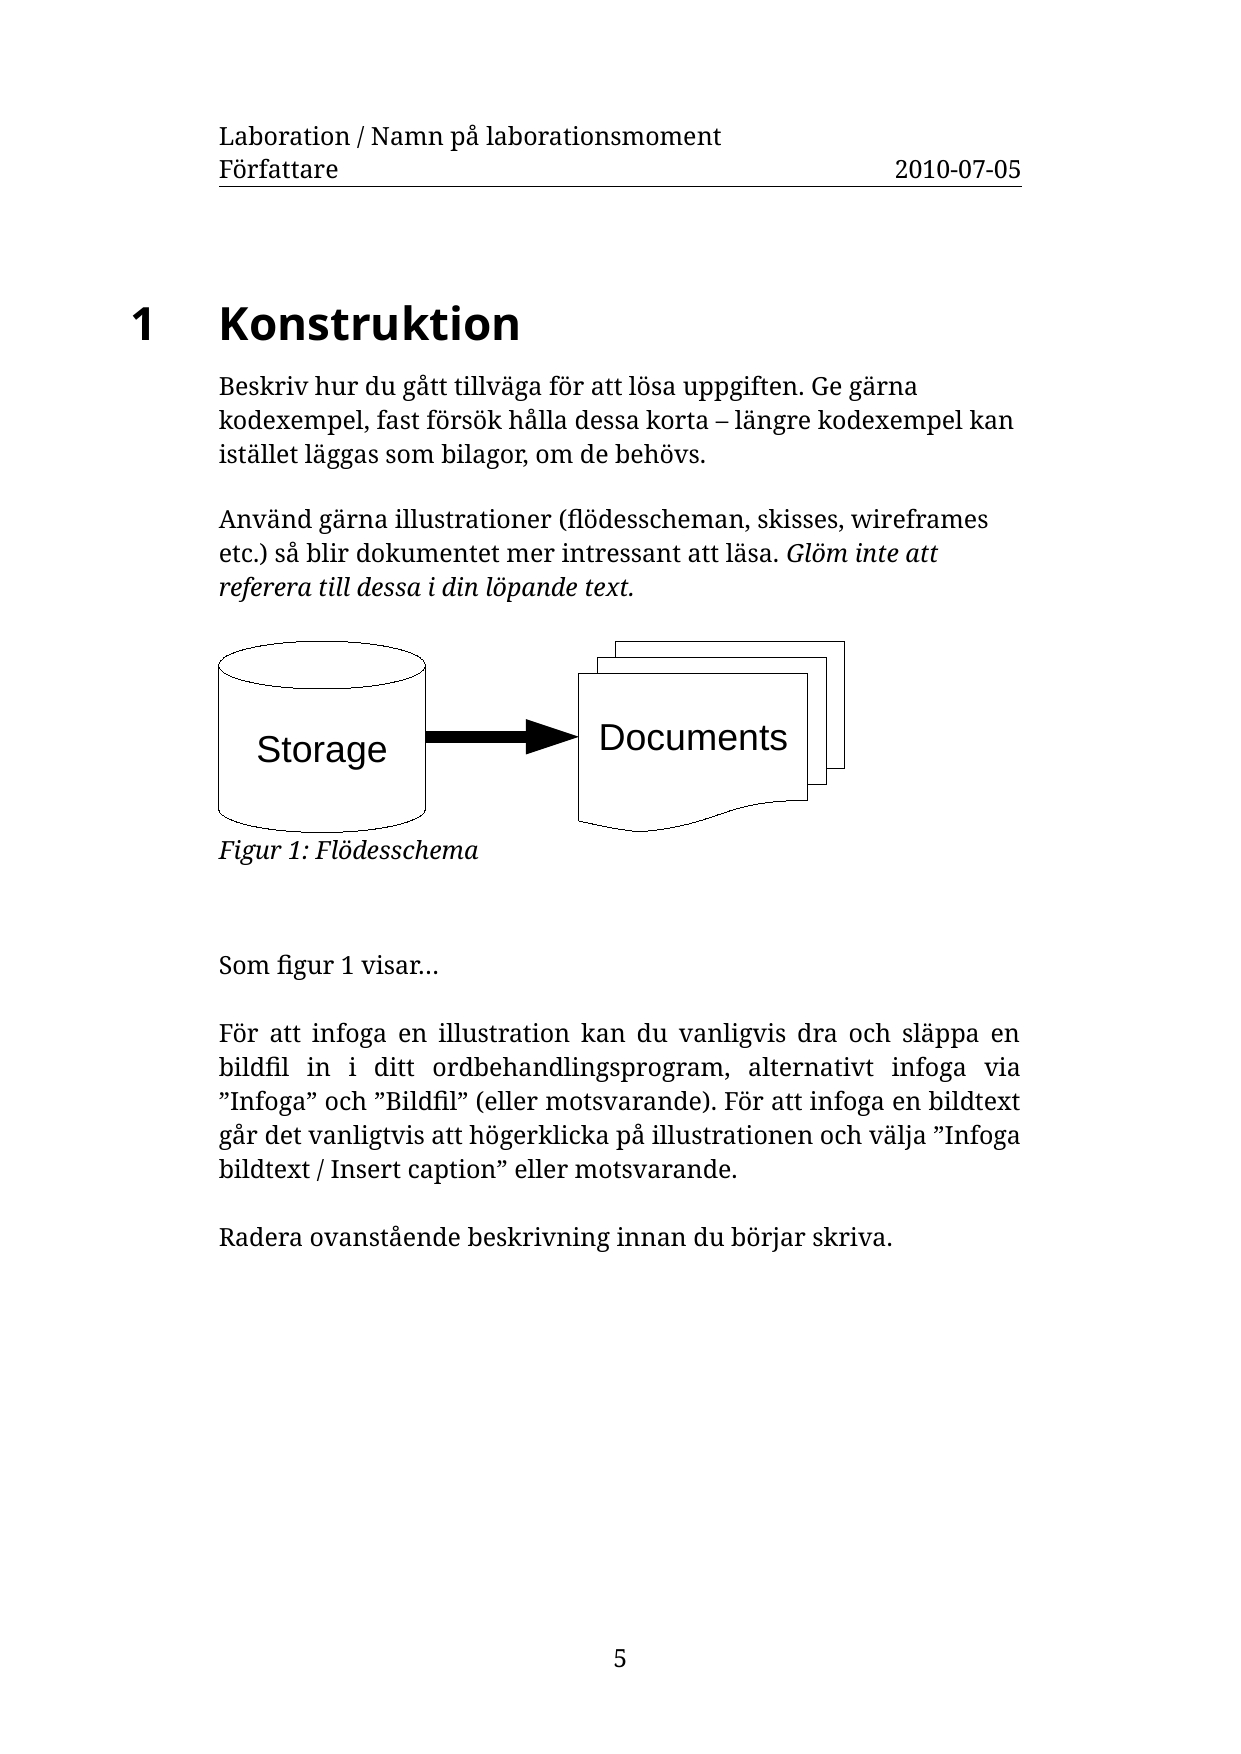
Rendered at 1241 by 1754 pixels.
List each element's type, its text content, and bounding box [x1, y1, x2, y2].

subtitle Konstruktion [130, 291, 1022, 353]
text Använd gärna illustrationer (flödesscheman, skisses, wireframes etc.) så blir dokumentet mer intressant att läsa. Glöm inte att referera till dessa i din löpande text. [218, 502, 1022, 604]
text För att infoga en illustration kan du vanligvis dra och släppa en bildfil in i ditt ordbehandlingsprogram, alternativt infoga via ”Infoga” och ”Bildfil” (eller motsvarande). För att infoga en bildtext går det vanligtvis att högerklicka på illustrationen och välja ”Infoga bildtext / Insert caption” eller motsvarande. [218, 1016, 1022, 1186]
text Beskriv hur du gått tillväga för att lösa uppgiften. Ge gärna kodexempel, fast försök hålla dessa korta – längre kodexempel kan istället läggas som bilagor, om de behövs. [218, 369, 1022, 471]
text Radera ovanstående beskrivning innan du börjar skriva. [218, 1220, 1022, 1254]
text Som figur 1 visar… [218, 947, 1022, 981]
text Figur 1: Flödesschema [416, 654, 615, 736]
text Figur 1: Flödesschema [218, 738, 845, 867]
